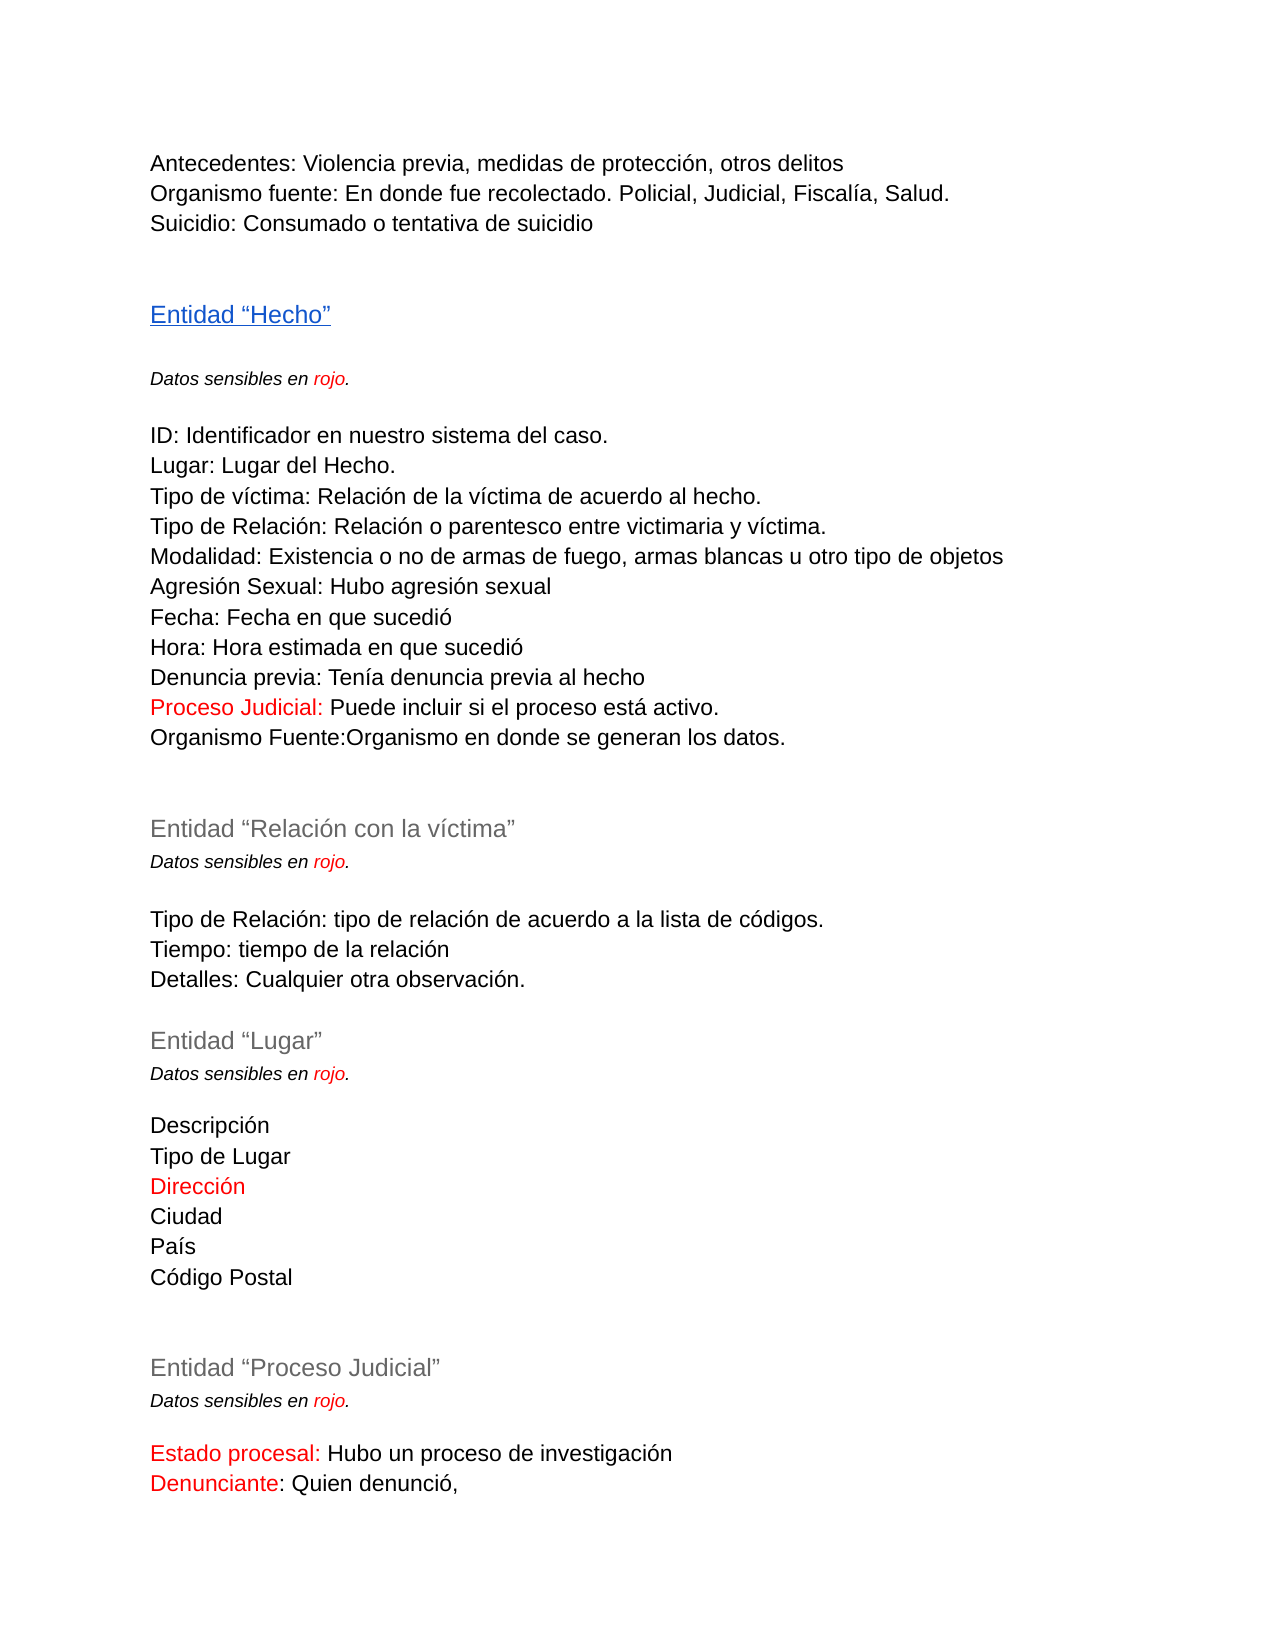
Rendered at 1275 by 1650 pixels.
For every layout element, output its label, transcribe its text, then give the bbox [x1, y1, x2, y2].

text Lugar: Lugar del Hecho. [150, 452, 1125, 479]
text Proceso Judicial: Puede incluir si el proceso está activo. [150, 694, 1125, 721]
text ID: Identificador en nuestro sistema del caso. [150, 422, 1125, 449]
text Antecedentes: Violencia previa, medidas de protección, otros delitos [150, 150, 1125, 176]
text Detalles: Cualquier otra observación. [150, 966, 1125, 993]
text Denuncia previa: Tenía denuncia previa al hecho [150, 664, 1125, 690]
text Denunciante: Quien denunció, [150, 1470, 1125, 1496]
text Tipo de Relación: tipo de relación de acuerdo a la lista de códigos. [150, 906, 1125, 932]
text Tipo de víctima: Relación de la víctima de acuerdo al hecho. [150, 483, 1125, 509]
subtitle Entidad “Relación con la víctima” [150, 814, 1125, 843]
text Datos sensibles en rojo. [150, 367, 1125, 389]
text Datos sensibles en rojo. [150, 1390, 1125, 1412]
text Estado procesal: Hubo un proceso de investigación [150, 1440, 1125, 1466]
text Ciudad [150, 1203, 1125, 1229]
text Datos sensibles en rojo. [150, 1063, 1125, 1084]
text Tipo de Lugar [150, 1143, 1125, 1169]
text Datos sensibles en rojo. [150, 851, 1125, 873]
subtitle Entidad “Hecho” [150, 300, 1125, 329]
text Hora: Hora estimada en que sucedió [150, 634, 1125, 660]
text Organismo Fuente:Organismo en donde se generan los datos. [150, 724, 1125, 751]
text Tipo de Relación: Relación o parentesco entre victimaria y víctima. [150, 513, 1125, 539]
subtitle Entidad “Lugar” [150, 1026, 1125, 1054]
text Tiempo: tiempo de la relación [150, 936, 1125, 963]
text Suicidio: Consumado o tentativa de suicidio [150, 210, 1125, 237]
text Fecha: Fecha en que sucedió [150, 603, 1125, 630]
text Dirección [150, 1173, 1125, 1199]
text Agresión Sexual: Hubo agresión sexual [150, 573, 1125, 600]
text País [150, 1233, 1125, 1260]
text Código Postal [150, 1263, 1125, 1290]
subtitle Entidad “Proceso Judicial” [150, 1353, 1125, 1382]
text Modalidad: Existencia o no de armas de fuego, armas blancas u otro tipo de objetos [150, 543, 1125, 569]
text Descripción [150, 1112, 1125, 1139]
text Organismo fuente: En donde fue recolectado. Policial, Judicial, Fiscalía, Salud. [150, 180, 1125, 207]
